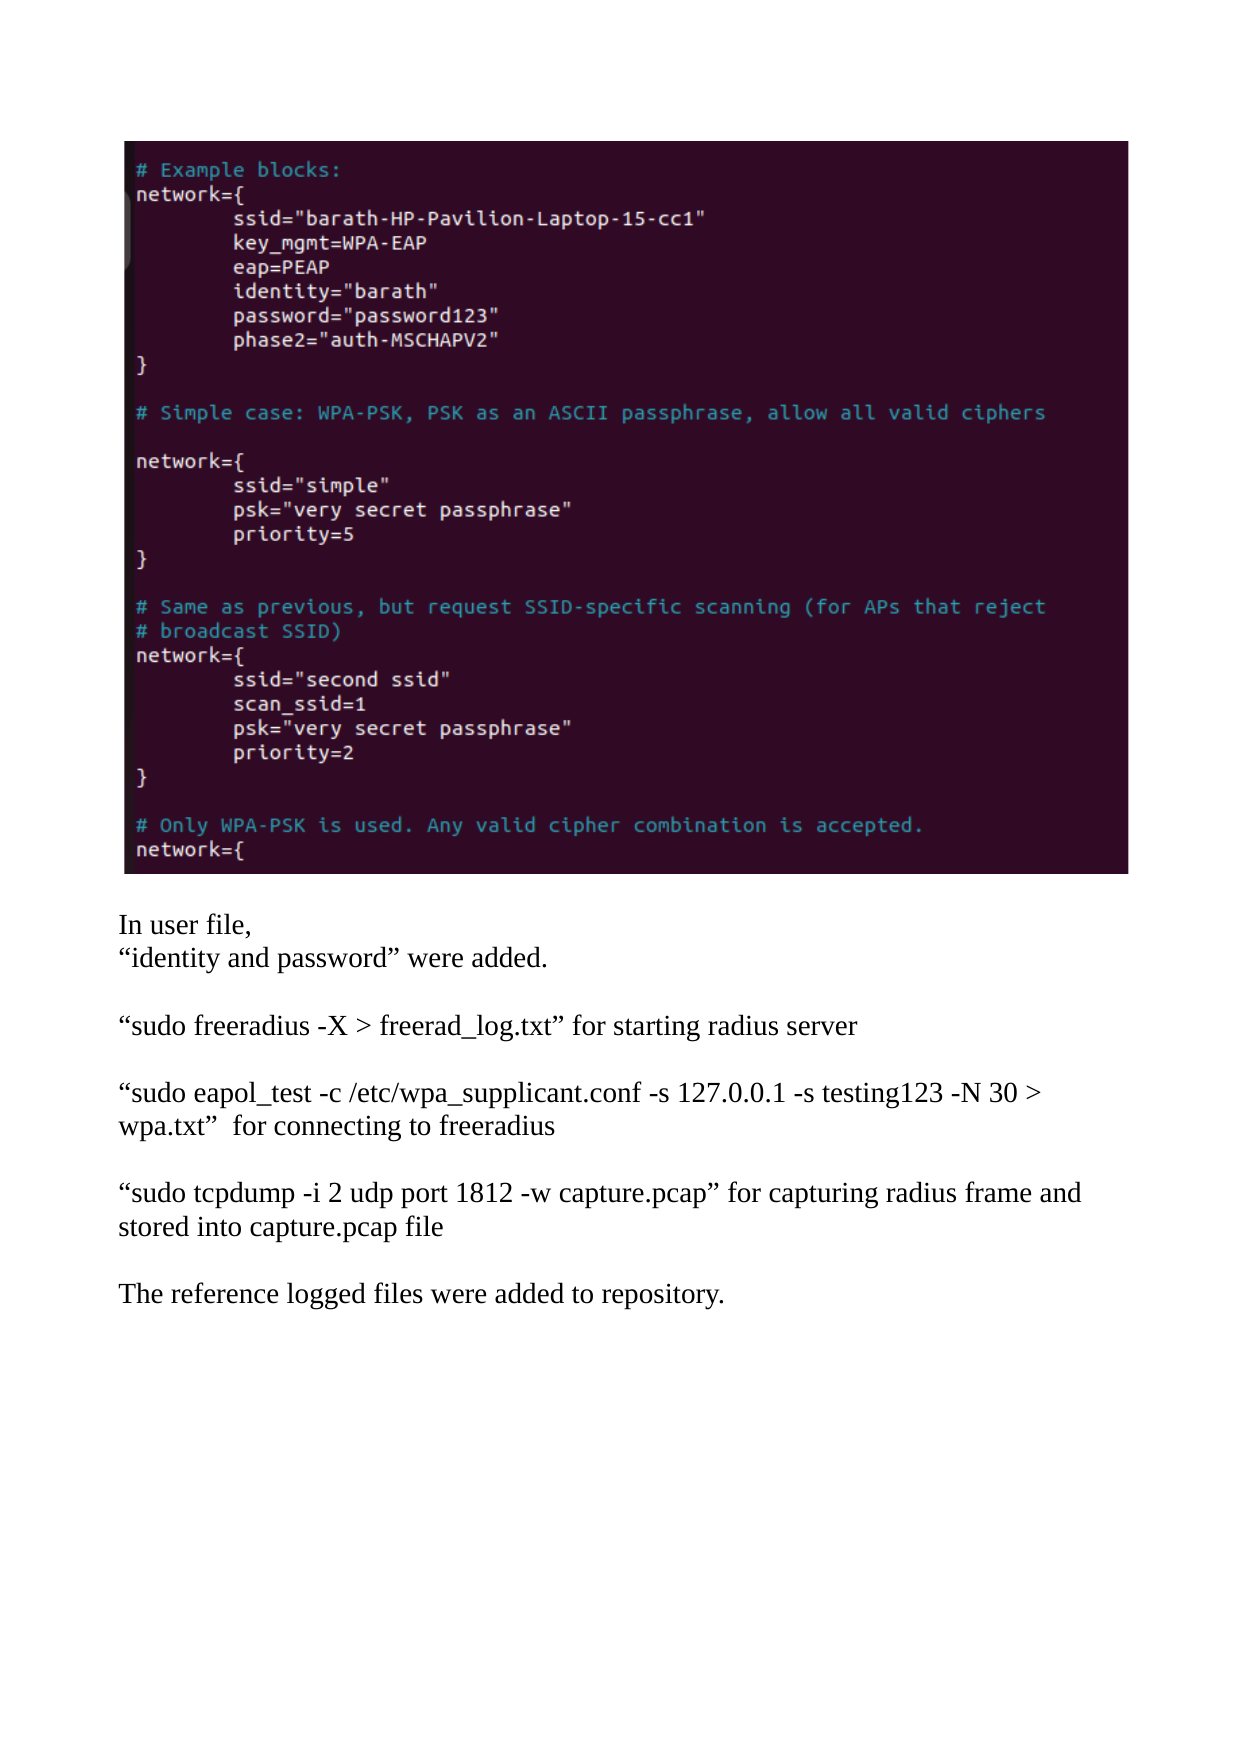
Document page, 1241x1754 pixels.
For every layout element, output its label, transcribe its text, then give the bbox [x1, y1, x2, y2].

text The reference logged files were added to repository. [118, 1276, 1122, 1309]
text “sudo tcpdump -i 2 udp port 1812 -w capture.pcap” for capturing radius frame and stored into capture.pcap file [118, 1175, 1122, 1242]
picture [124, 141, 1129, 874]
text “sudo freeradius -X > freerad_log.txt” for starting radius server [118, 1008, 1122, 1041]
text “sudo eapol_test -c /etc/wpa_supplicant.conf -s 127.0.0.1 -s testing123 -N 30 > wpa.txt” for connecting to freeradius [118, 1075, 1122, 1142]
text “identity and password” were added. [118, 941, 1122, 974]
text In user file, [118, 907, 1122, 941]
